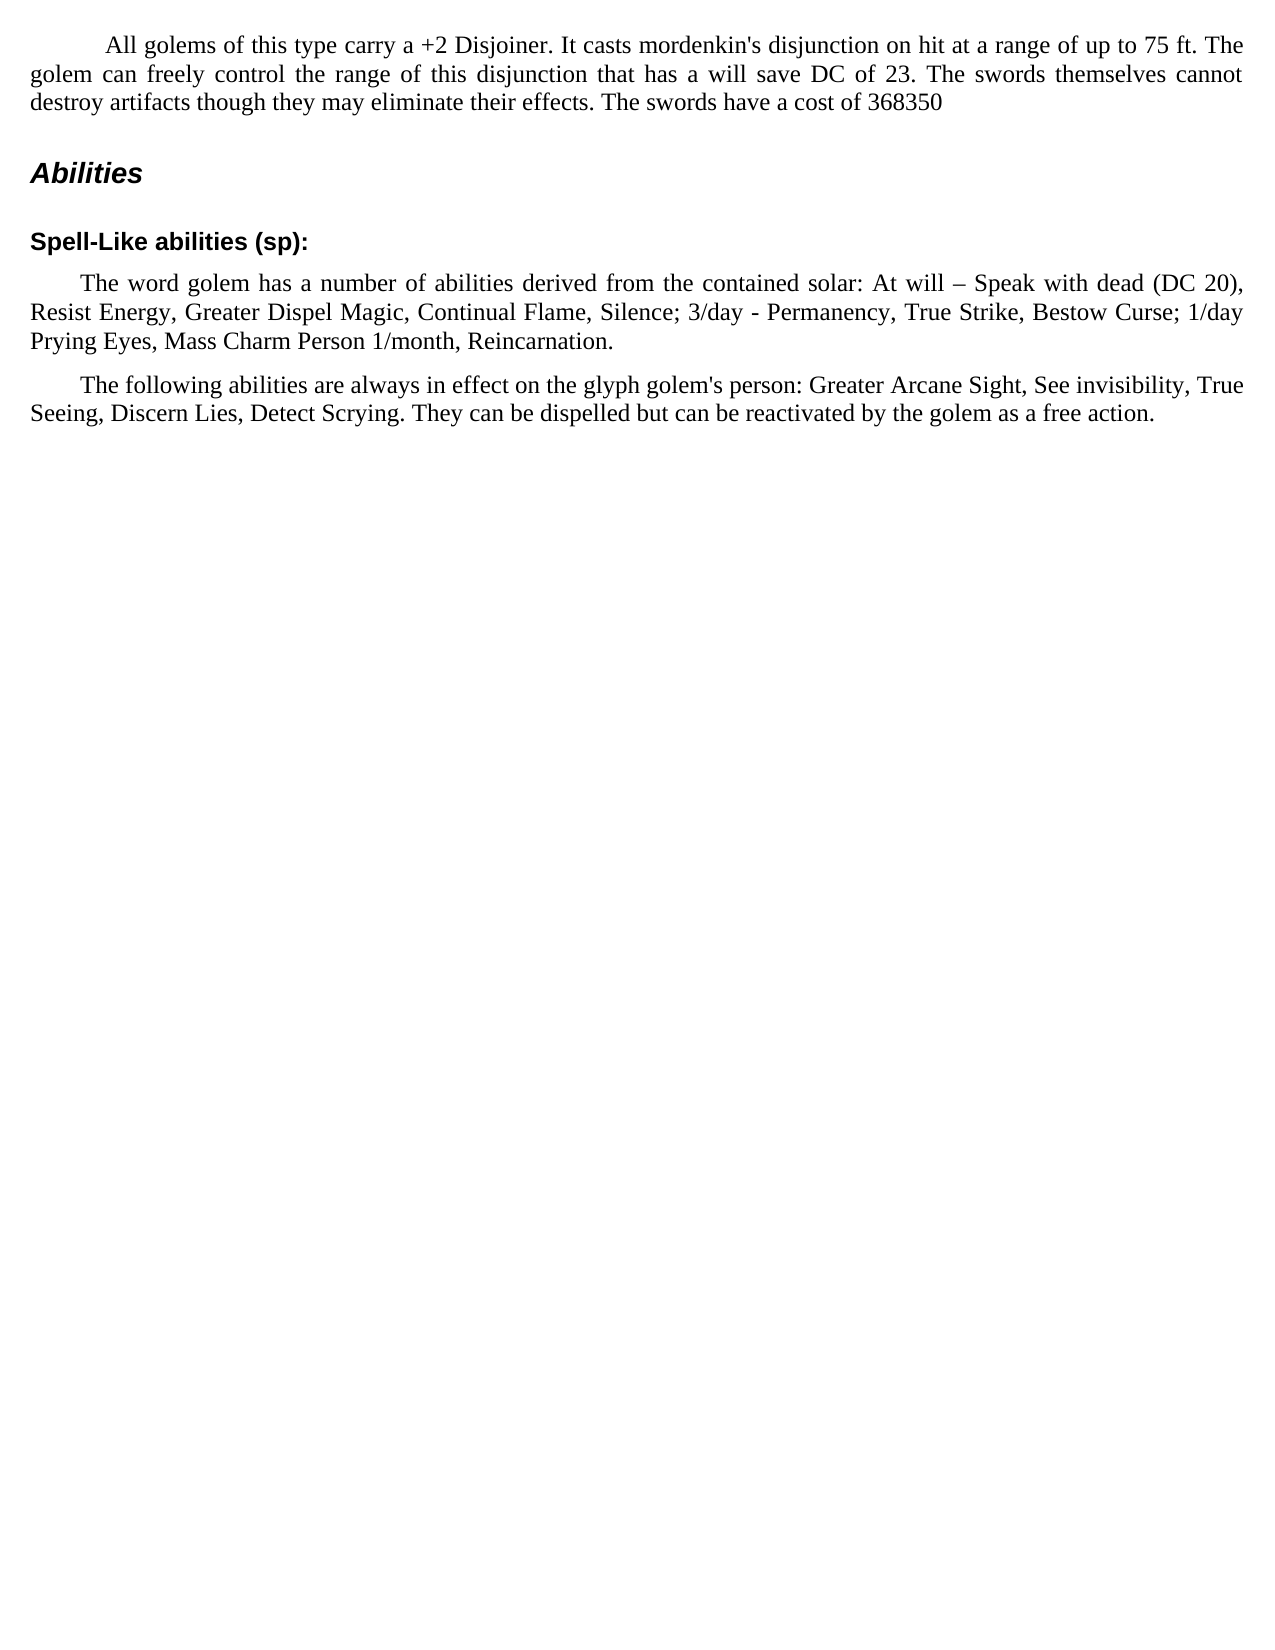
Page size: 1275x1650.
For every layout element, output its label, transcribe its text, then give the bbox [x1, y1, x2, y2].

subtitle Abilities [30, 156, 1245, 190]
text The following abilities are always in effect on the glyph golem's person: Greater Arcane Sight, See invisibility, True Seeing, Discern Lies, Detect Scrying. They can be dispelled but can be reactivated by the golem as a free action. [30, 370, 1245, 427]
text The word golem has a number of abilities derived from the contained solar: At will – Speak with dead (DC 20), Resist Energy, Greater Dispel Magic, Continual Flame, Silence; 3/day - Permanency, True Strike, Bestow Curse; 1/day Prying Eyes, Mass Charm Person 1/month, Reincarnation. [30, 268, 1245, 355]
subtitle Spell-Like abilities (sp): [30, 227, 1245, 256]
text All golems of this type carry a +2 Disjoiner. It casts mordenkin's disjunction on hit at a range of up to 75 ft. The golem can freely control the range of this disjunction that has a will save DC of 23. The swords themselves cannot destroy artifacts though they may eliminate their effects. The swords have a cost of 368350 [30, 30, 1245, 116]
